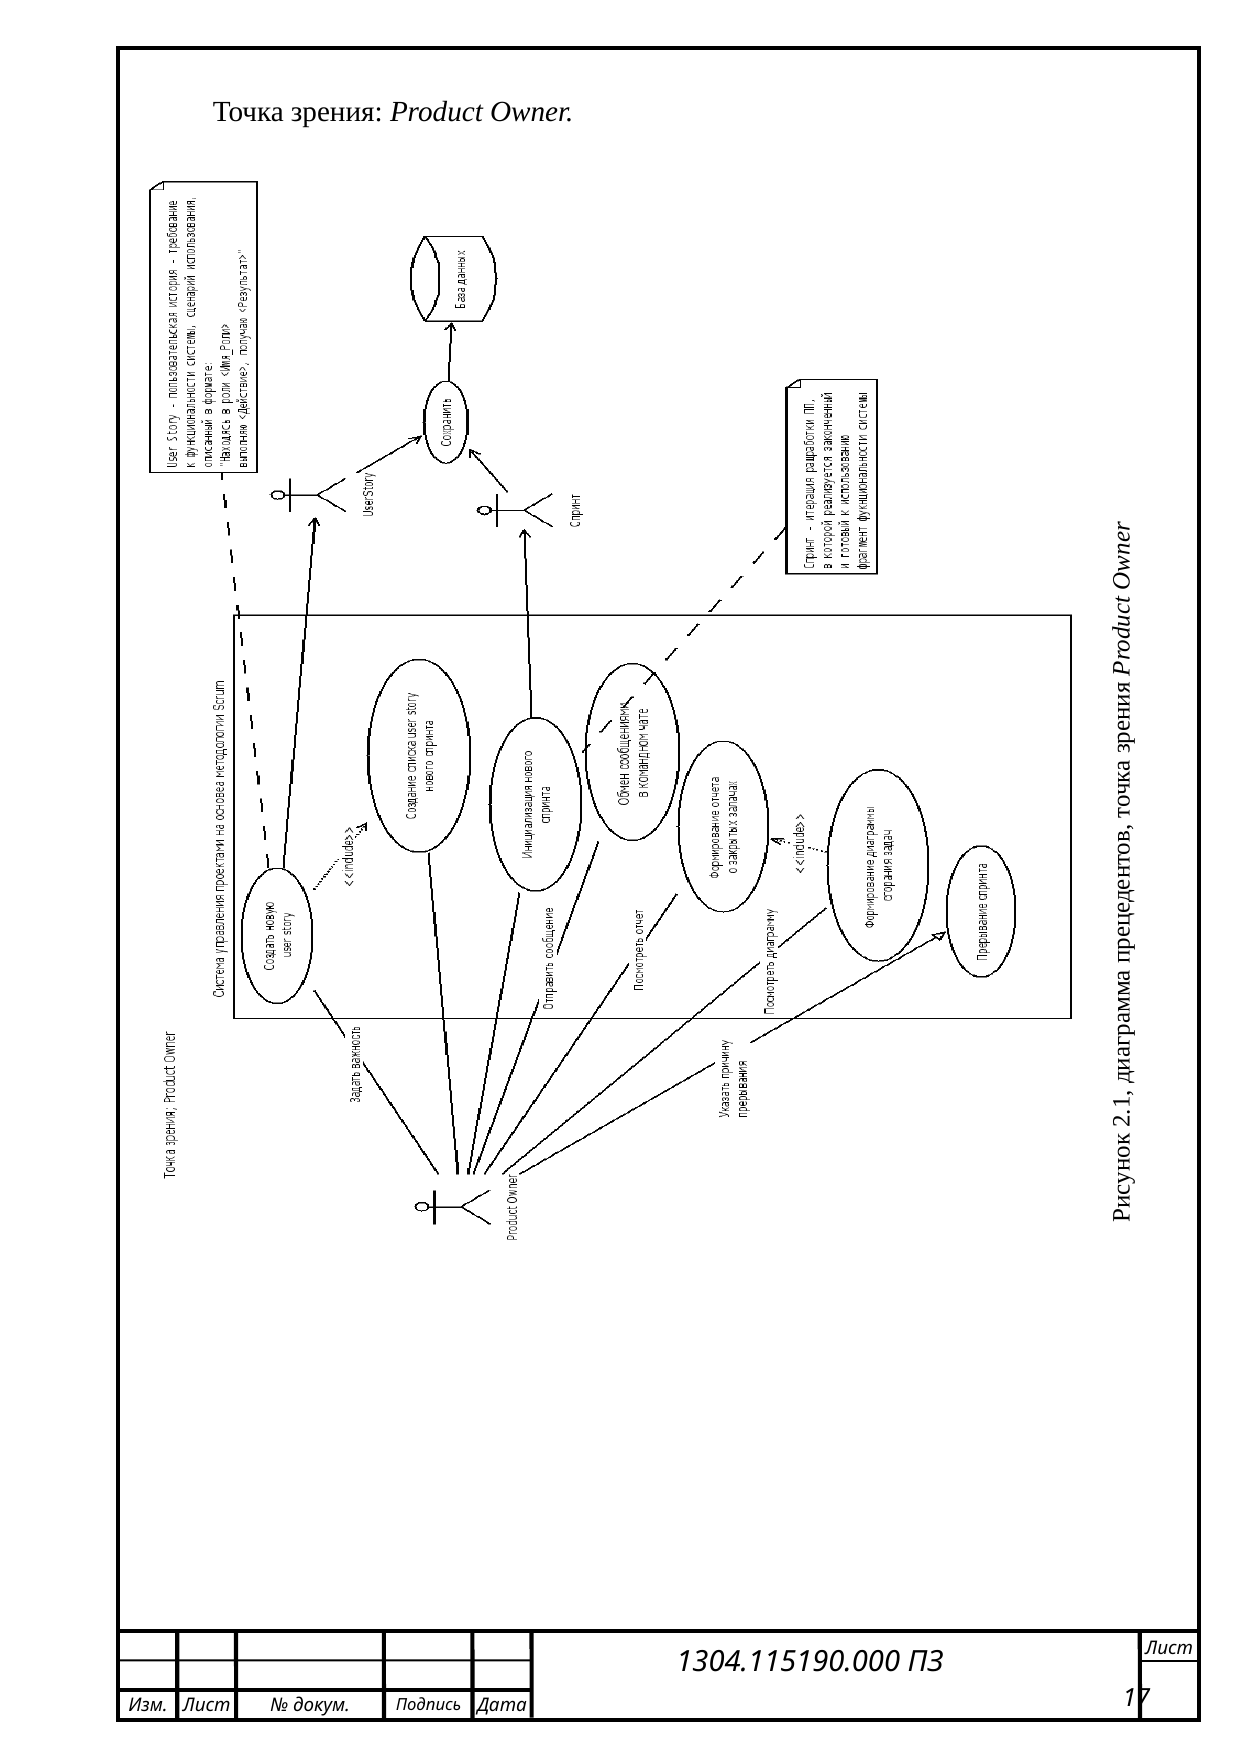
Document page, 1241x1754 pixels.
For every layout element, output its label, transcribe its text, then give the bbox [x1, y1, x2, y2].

picture [149, 180, 1074, 1240]
text Точка зрения: Product Owner. [148, 94, 1157, 127]
